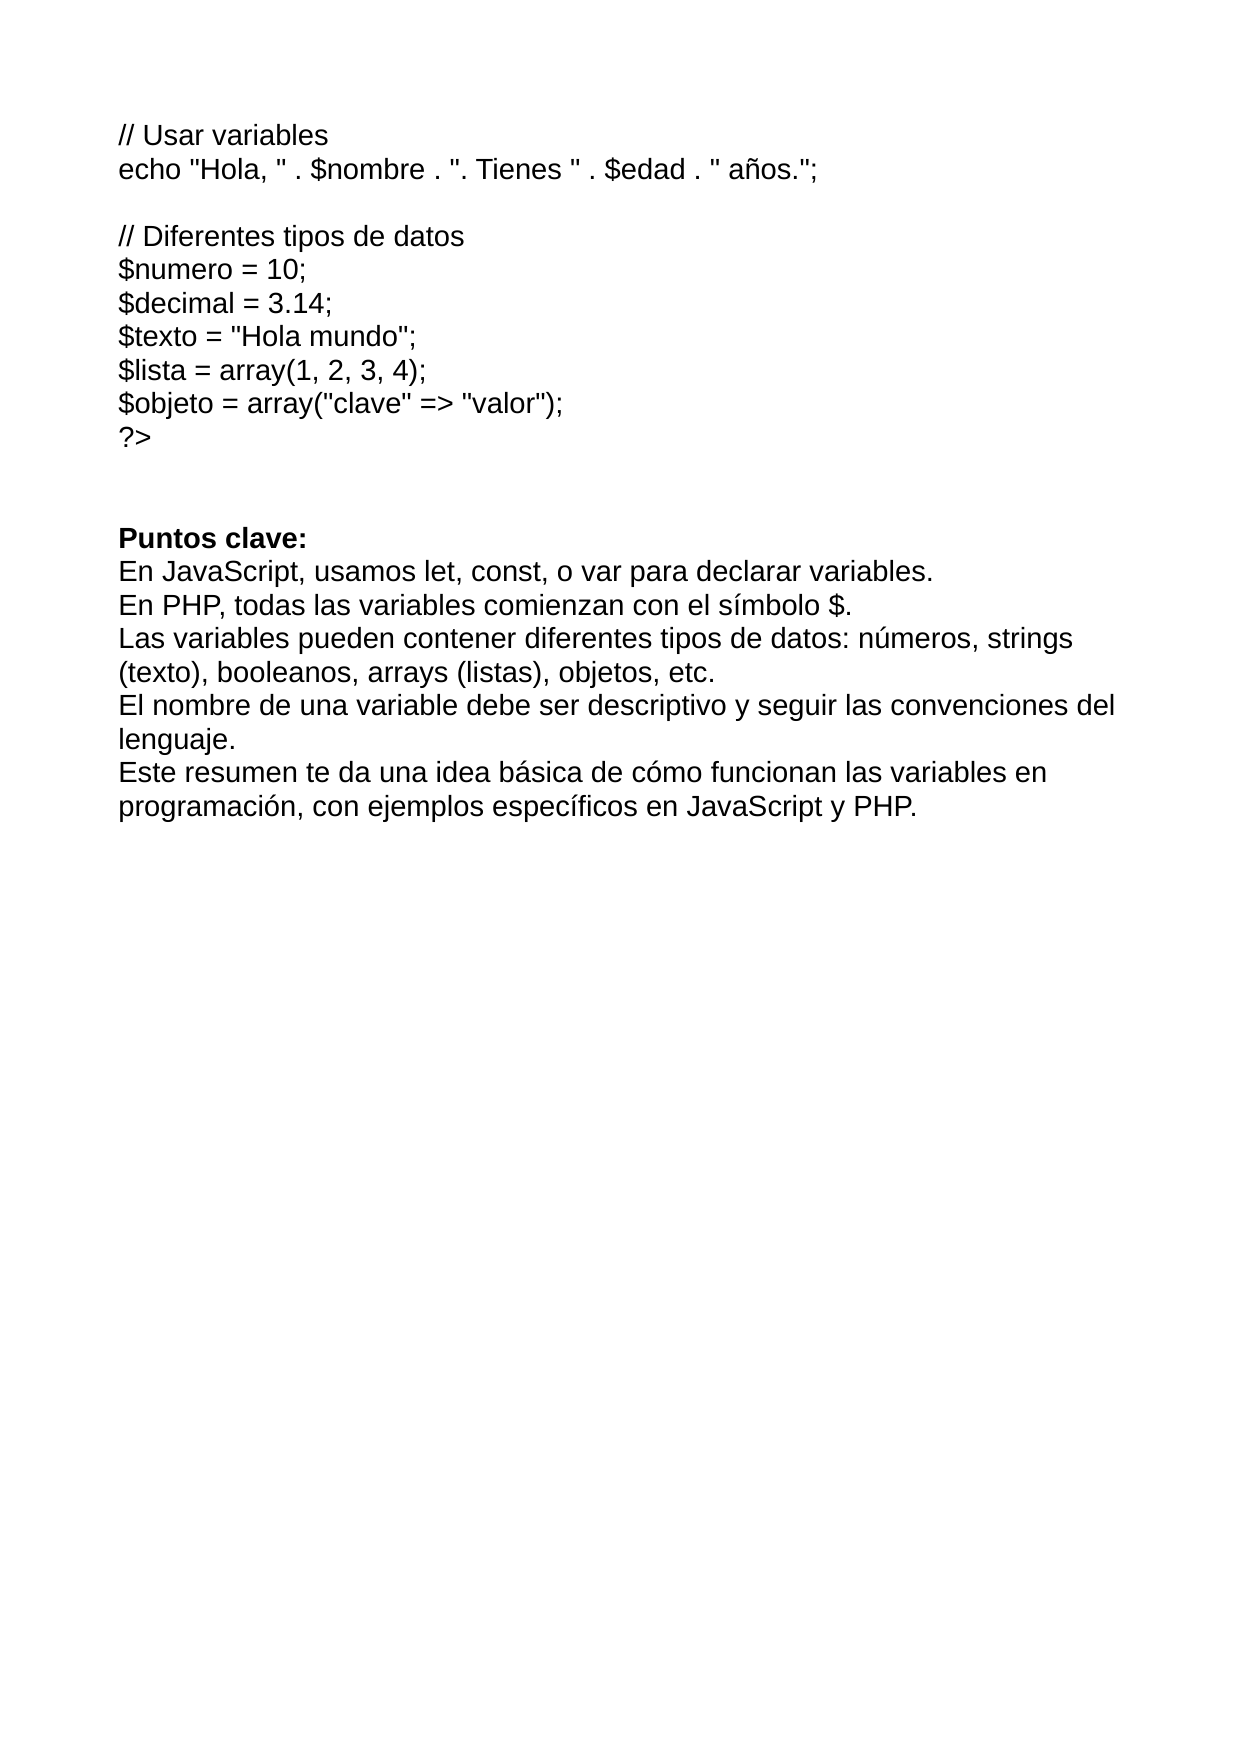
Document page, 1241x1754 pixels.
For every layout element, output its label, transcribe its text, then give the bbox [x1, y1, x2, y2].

text Este resumen te da una idea básica de cómo funcionan las variables en programación, con ejemplos específicos en JavaScript y PHP. [118, 755, 1122, 822]
text // Diferentes tipos de datos [118, 219, 1122, 252]
text $decimal = 3.14; [118, 286, 1122, 319]
text // Usar variables [118, 118, 1122, 152]
text $lista = array(1, 2, 3, 4); [118, 353, 1122, 386]
text En PHP, todas las variables comienzan con el símbolo $. [118, 588, 1122, 621]
text En JavaScript, usamos let, const, o var para declarar variables. [118, 554, 1122, 588]
text El nombre de una variable debe ser descriptivo y seguir las convenciones del lenguaje. [118, 688, 1122, 755]
text Las variables pueden contener diferentes tipos de datos: números, strings (texto), booleanos, arrays (listas), objetos, etc. [118, 621, 1122, 688]
text ?> [118, 420, 1122, 453]
text $texto = "Hola mundo"; [118, 319, 1122, 353]
text $objeto = array("clave" => "valor"); [118, 386, 1122, 420]
text Puntos clave: [118, 521, 1122, 554]
text echo "Hola, " . $nombre . ". Tienes " . $edad . " años."; [118, 152, 1122, 185]
text $numero = 10; [118, 252, 1122, 286]
